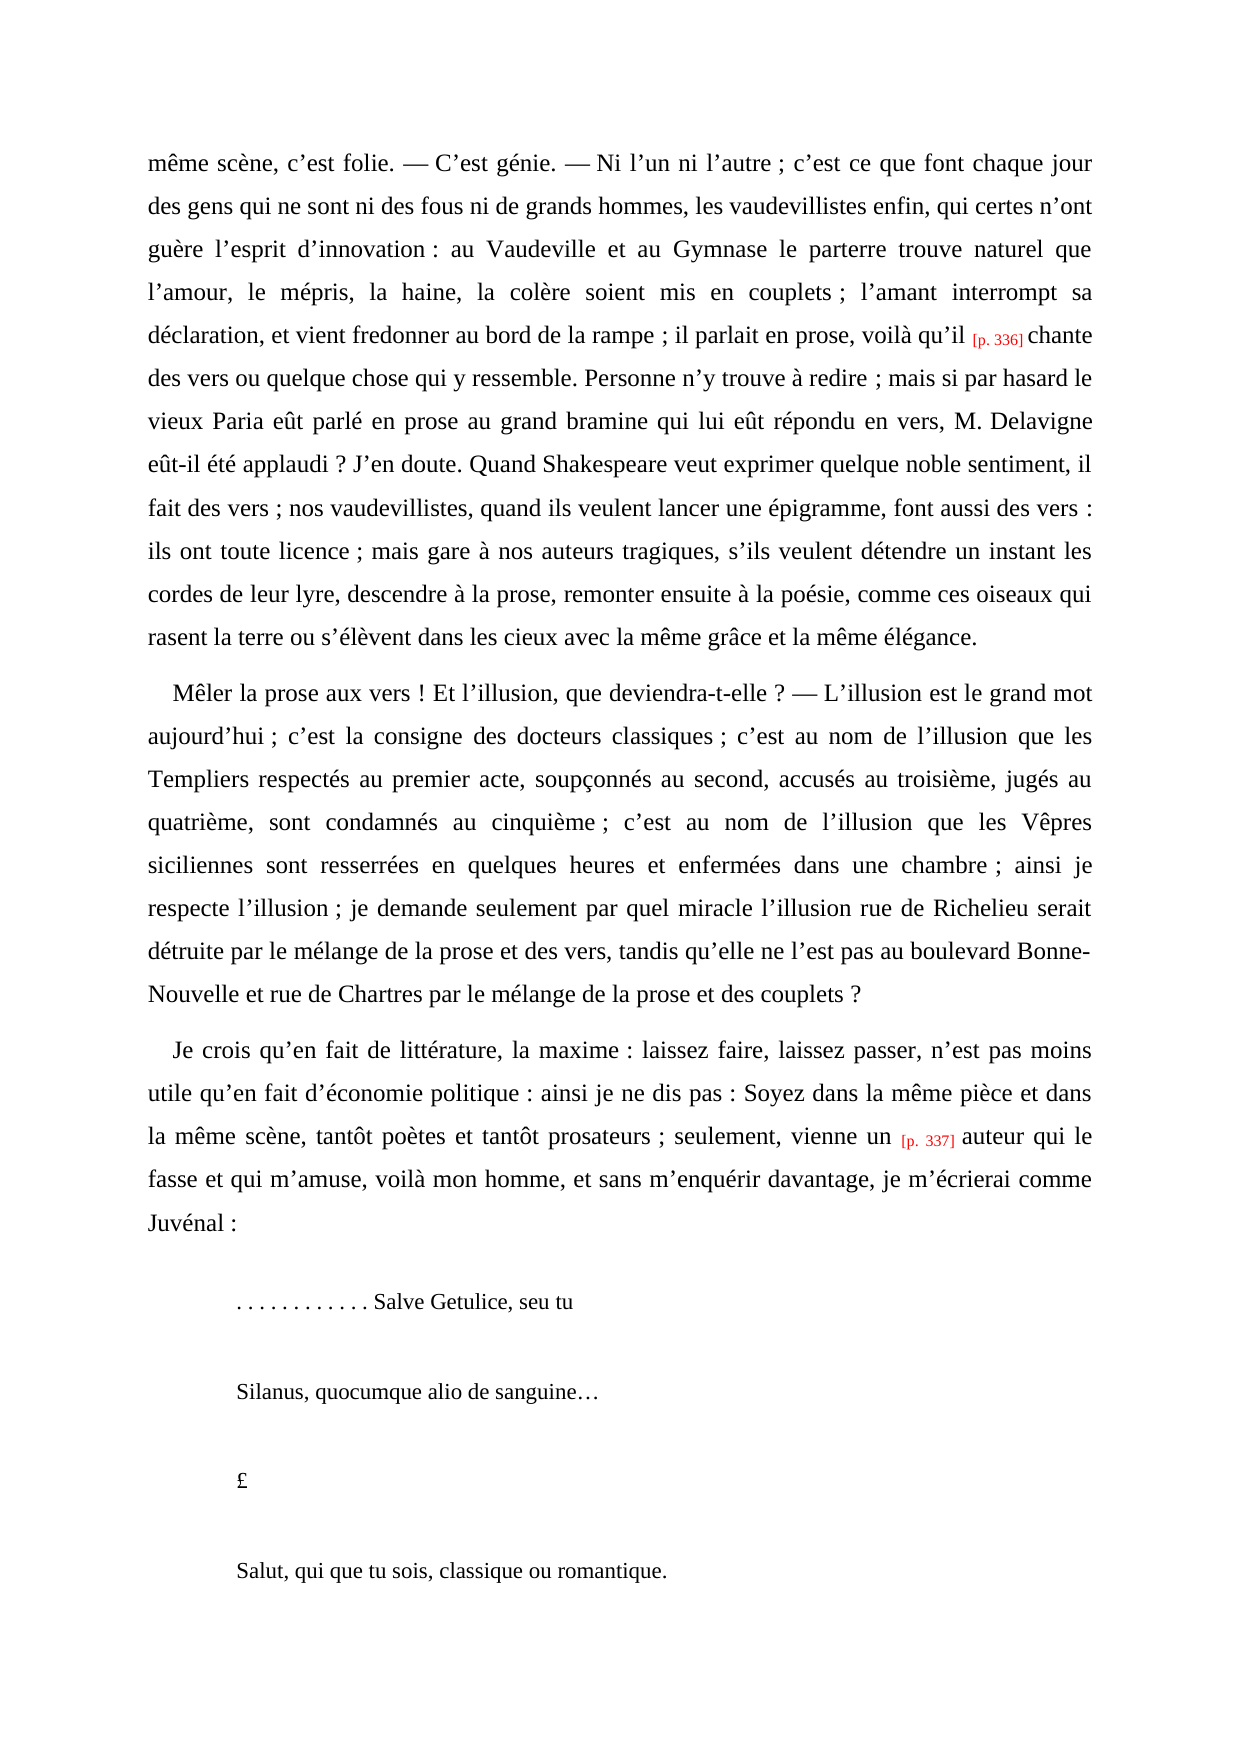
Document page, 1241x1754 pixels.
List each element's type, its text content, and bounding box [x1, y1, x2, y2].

text . . . . . . . . . . . . Salve Getulice, seu tu [236, 1288, 1093, 1314]
text £ [236, 1467, 1093, 1493]
text Je crois qu’en fait de littérature, la maxime : laissez faire, laissez passer, n’est pas moins utile qu’en fait d’économie politique : ainsi je ne dis pas : Soyez dans la même pièce et dans la même scène, tantôt poètes et tantôt prosateurs ; seulement, vienne un [p. 337] auteur qui le fasse et qui m’amuse, voilà mon homme, et sans m’enquérir davantage, je m’écrierai comme Juvénal : [148, 1035, 1093, 1236]
text Mêler la prose aux vers ! Et l’illusion, que deviendra-t-elle ? — L’illusion est le grand mot aujourd’hui ; c’est la consigne des docteurs classiques ; c’est au nom de l’illusion que les Templiers respectés au premier acte, soupçonnés au second, accusés au troisième, jugés au quatrième, sont condamnés au cinquième ; c’est au nom de l’illusion que les Vêpres siciliennes sont resserrées en quelques heures et enfermées dans une chambre ; ainsi je respecte l’illusion ; je demande seulement par quel miracle l’illusion rue de Richelieu serait détruite par le mélange de la prose et des vers, tandis qu’elle ne l’est pas au boulevard Bonne-Nouvelle et rue de Chartres par le mélange de la prose et des couplets ? [148, 678, 1093, 1008]
text Salut, qui que tu sois, classique ou romantique. [236, 1557, 1093, 1583]
text Silanus, quocumque alio de sanguine… [236, 1378, 1093, 1404]
text même scène, c’est folie. — C’est génie. — Ni l’un ni l’autre ; c’est ce que font chaque jour des gens qui ne sont ni des fous ni de grands hommes, les vaudevillistes enfin, qui certes n’ont guère l’esprit d’innovation : au Vaudeville et au Gymnase le parterre trouve naturel que l’amour, le mépris, la haine, la colère soient mis en couplets ; l’amant interrompt sa déclaration, et vient fredonner au bord de la rampe ; il parlait en prose, voilà qu’il [p. 336] chante des vers ou quelque chose qui y ressemble. Personne n’y trouve à redire ; mais si par hasard le vieux Paria eût parlé en prose au grand bramine qui lui eût répondu en vers, M. Delavigne eût-il été applaudi ? J’en doute. Quand Shakespeare veut exprimer quelque noble sentiment, il fait des vers ; nos vaudevillistes, quand ils veulent lancer une épigramme, font aussi des vers : ils ont toute licence ; mais gare à nos auteurs tragiques, s’ils veulent détendre un instant les cordes de leur lyre, descendre à la prose, remonter ensuite à la poésie, comme ces oiseaux qui rasent la terre ou s’élèvent dans les cieux avec la même grâce et la même élégance. [148, 148, 1093, 651]
